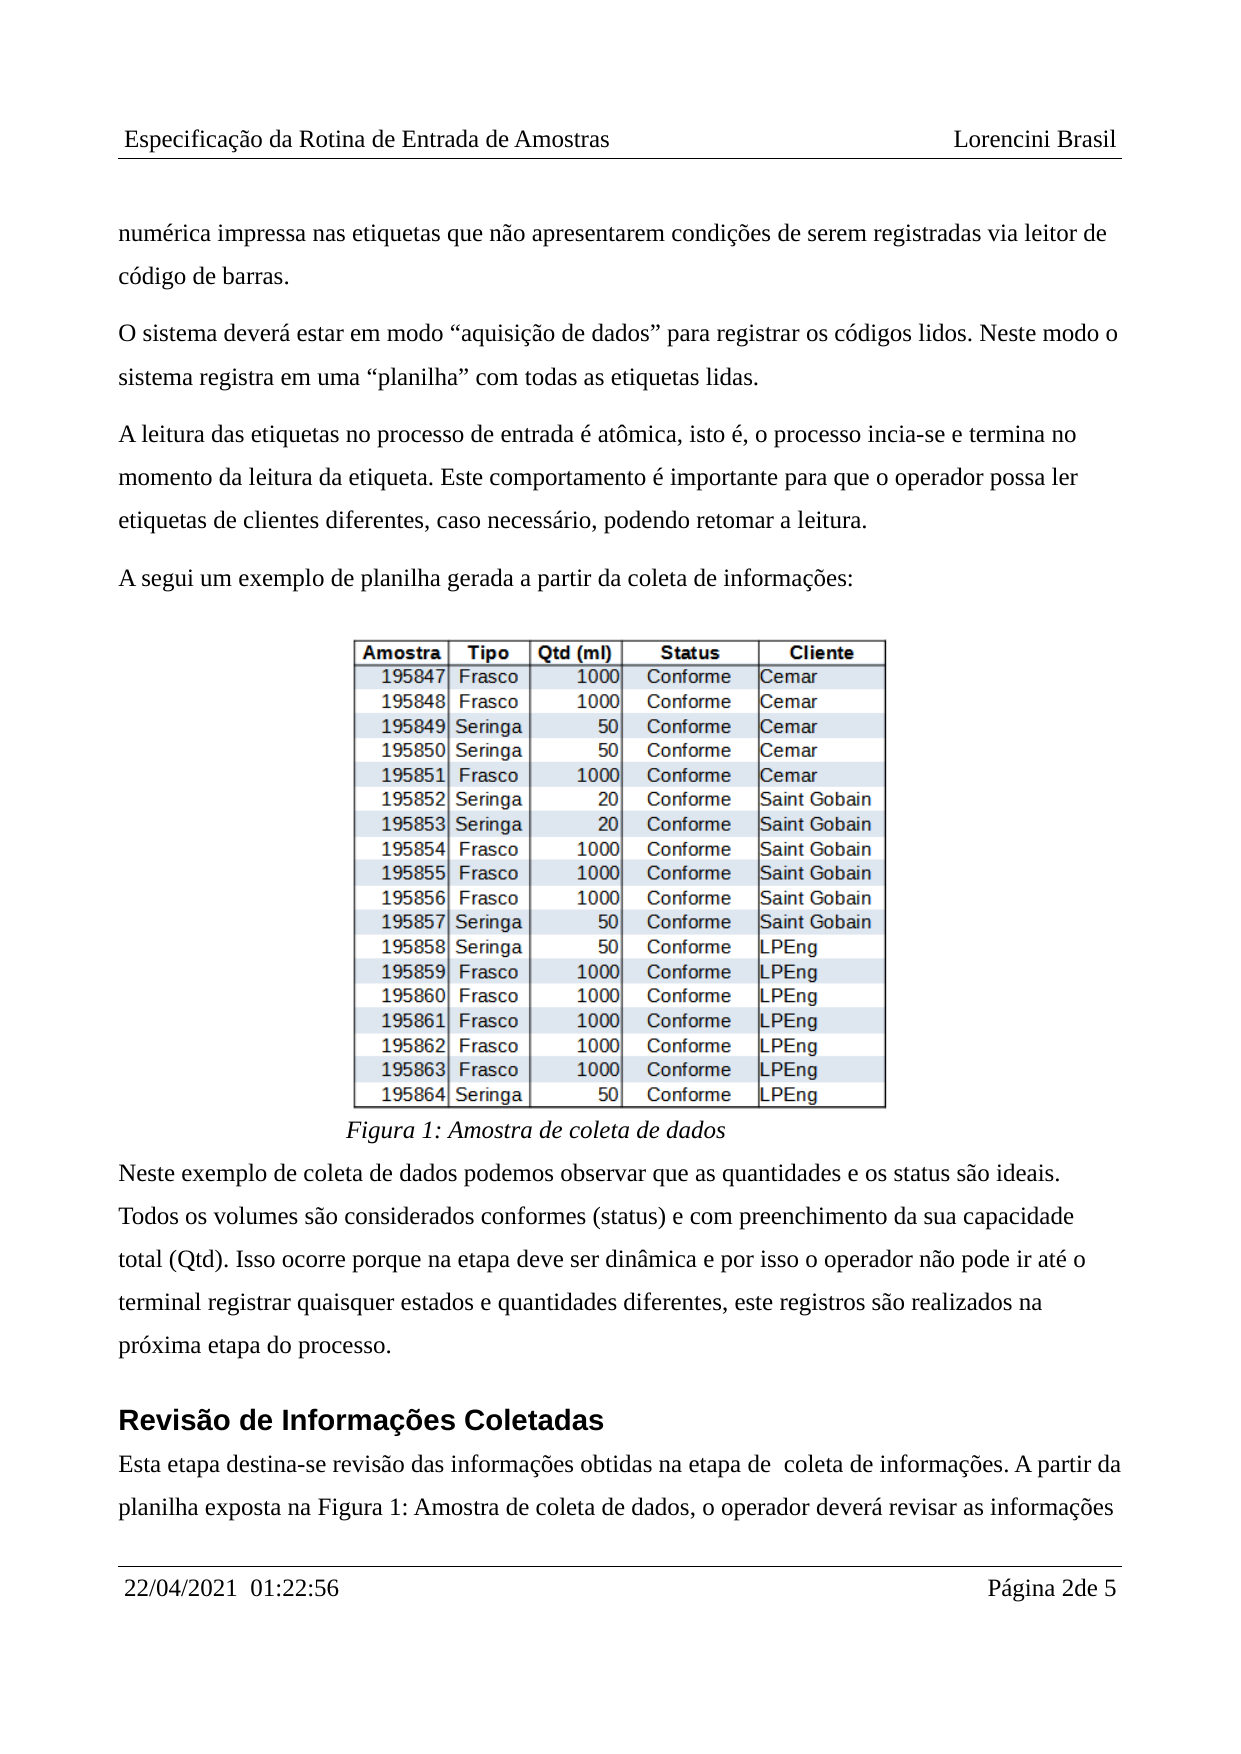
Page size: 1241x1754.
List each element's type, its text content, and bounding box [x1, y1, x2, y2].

text A leitura das etiquetas no processo de entrada é atômica, isto é, o processo incia-se e termina no momento da leitura da etiqueta. Este comportamento é importante para que o operador possa ler etiquetas de clientes diferentes, caso necessário, podendo retomar a leitura. [118, 419, 1122, 534]
subtitle Revisão de Informações Coletadas [118, 1403, 1122, 1436]
text O sistema deverá estar em modo “aquisição de dados” para registrar os códigos lidos. Neste modo o sistema registra em uma “planilha” com todas as etiquetas lidas. [118, 318, 1122, 390]
text A segui um exemplo de planilha gerada a partir da coleta de informações: [118, 563, 1122, 592]
text Figura 1: Amostra de coleta de dados [346, 1115, 894, 1143]
text Esta etapa destina-se revisão das informações obtidas na etapa de Coleta de Informações. A partir da planilha exposta na Figura 1: Amostra de coleta de dados, o operador deverá revisar as informações [118, 1449, 1122, 1521]
text numérica impressa nas etiquetas que não apresentarem condições de serem registradas via leitor de código de barras. [118, 218, 1122, 289]
picture [345, 633, 895, 1115]
text Neste exemplo de coleta de dados podemos observar que as quantidades e os status são ideais. Todos os volumes são considerados conformes (status) e com preenchimento da sua capacidade total (Qtd). Isso ocorre porque na etapa deve ser dinâmica e por isso o operador não pode ir até o terminal registrar quaisquer estados e quantidades diferentes, este registros são realizados na próxima etapa do processo. [118, 621, 1122, 1359]
